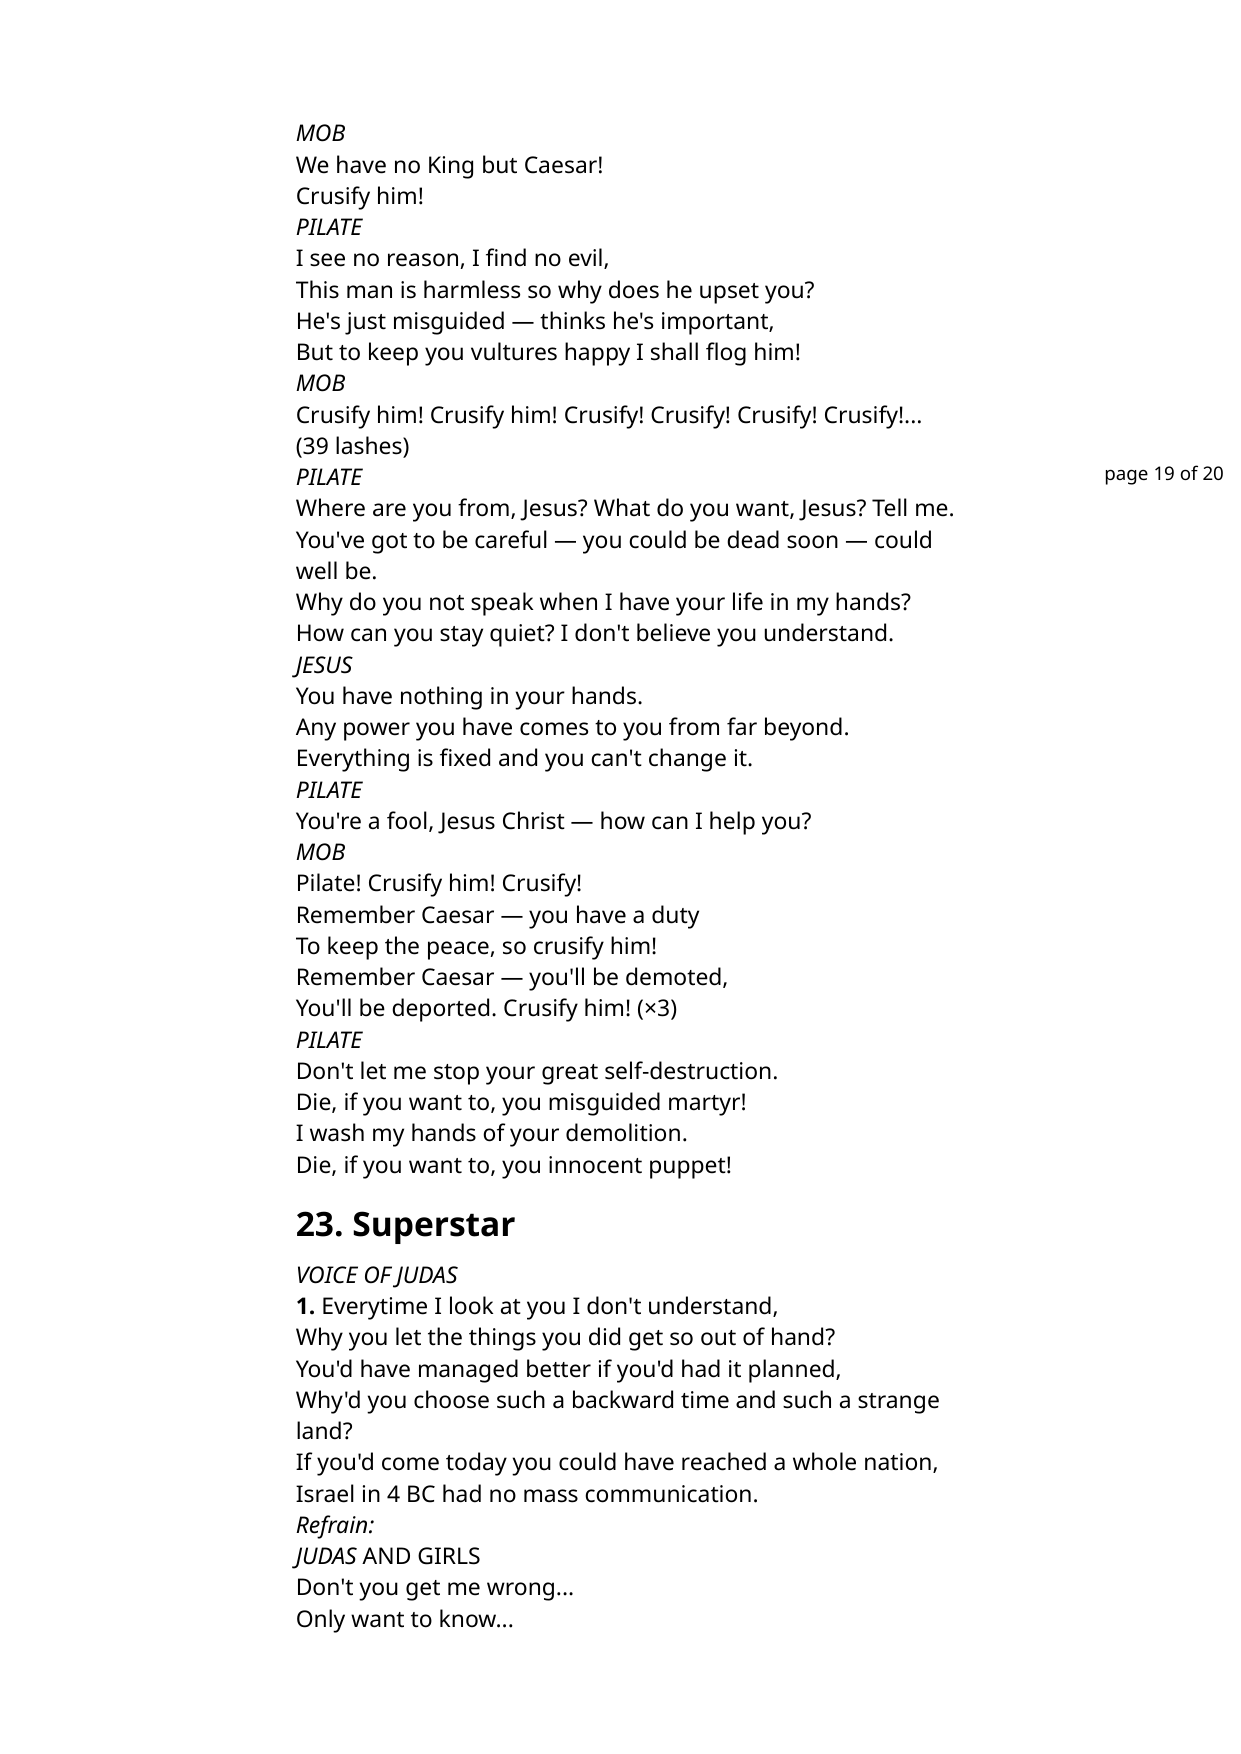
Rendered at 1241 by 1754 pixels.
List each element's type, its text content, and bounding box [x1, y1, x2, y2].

text Refrain: JUDAS AND GIRLS Don't you get me wrong... Only want to know... [296, 1509, 961, 1634]
text PILATE I see no reason, I find no evil, This man is harmless so why does he upset you? He's just misguided — thinks he's important, But to keep you vultures happy I shall flog him! [296, 211, 961, 367]
text JESUS You have nothing in your hands. Any power you have comes to you from far beyond. Everything is fixed and you can't change it. [296, 648, 961, 773]
text PILATE You're a fool, Jesus Christ — how can I help you? [296, 773, 961, 836]
text MOB Pilate! Crusify him! Crusify! Remember Caesar — you have a duty To keep the peace, so crusify him! Remember Caesar — you'll be demoted, You'll be deported. Crusify him! (×3) [296, 836, 961, 1023]
text PILATE Don't let me stop your great self-destruction. Die, if you want to, you misguided martyr! I wash my hands of your demolition. Die, if you want to, you innocent puppet! [296, 1023, 961, 1180]
text MOB We have no King but Caesar! Crusify him! [296, 117, 961, 211]
text (39 lashes) [296, 430, 961, 461]
text MOB Crusify him! Crusify him! Crusify! Crusify! Crusify! Crusify!... [296, 367, 961, 430]
subtitle 23. Superstar [296, 1201, 961, 1246]
text PILATE Where are you from, Jesus? What do you want, Jesus? Tell me. You've got to be careful — you could be dead soon — could well be. Why do you not speak when I have your life in my hands? How can you stay quiet? I don't believe you understand. [296, 461, 961, 648]
text VOICE OF JUDAS 1. Everytime I look at you I don't understand, Why you let the things you did get so out of hand? You'd have managed better if you'd had it planned, Why'd you choose such a backward time and such a strange land? If you'd come today you could have reached a whole nation, Israel in 4 BC had no mass communication. [296, 1259, 961, 1509]
